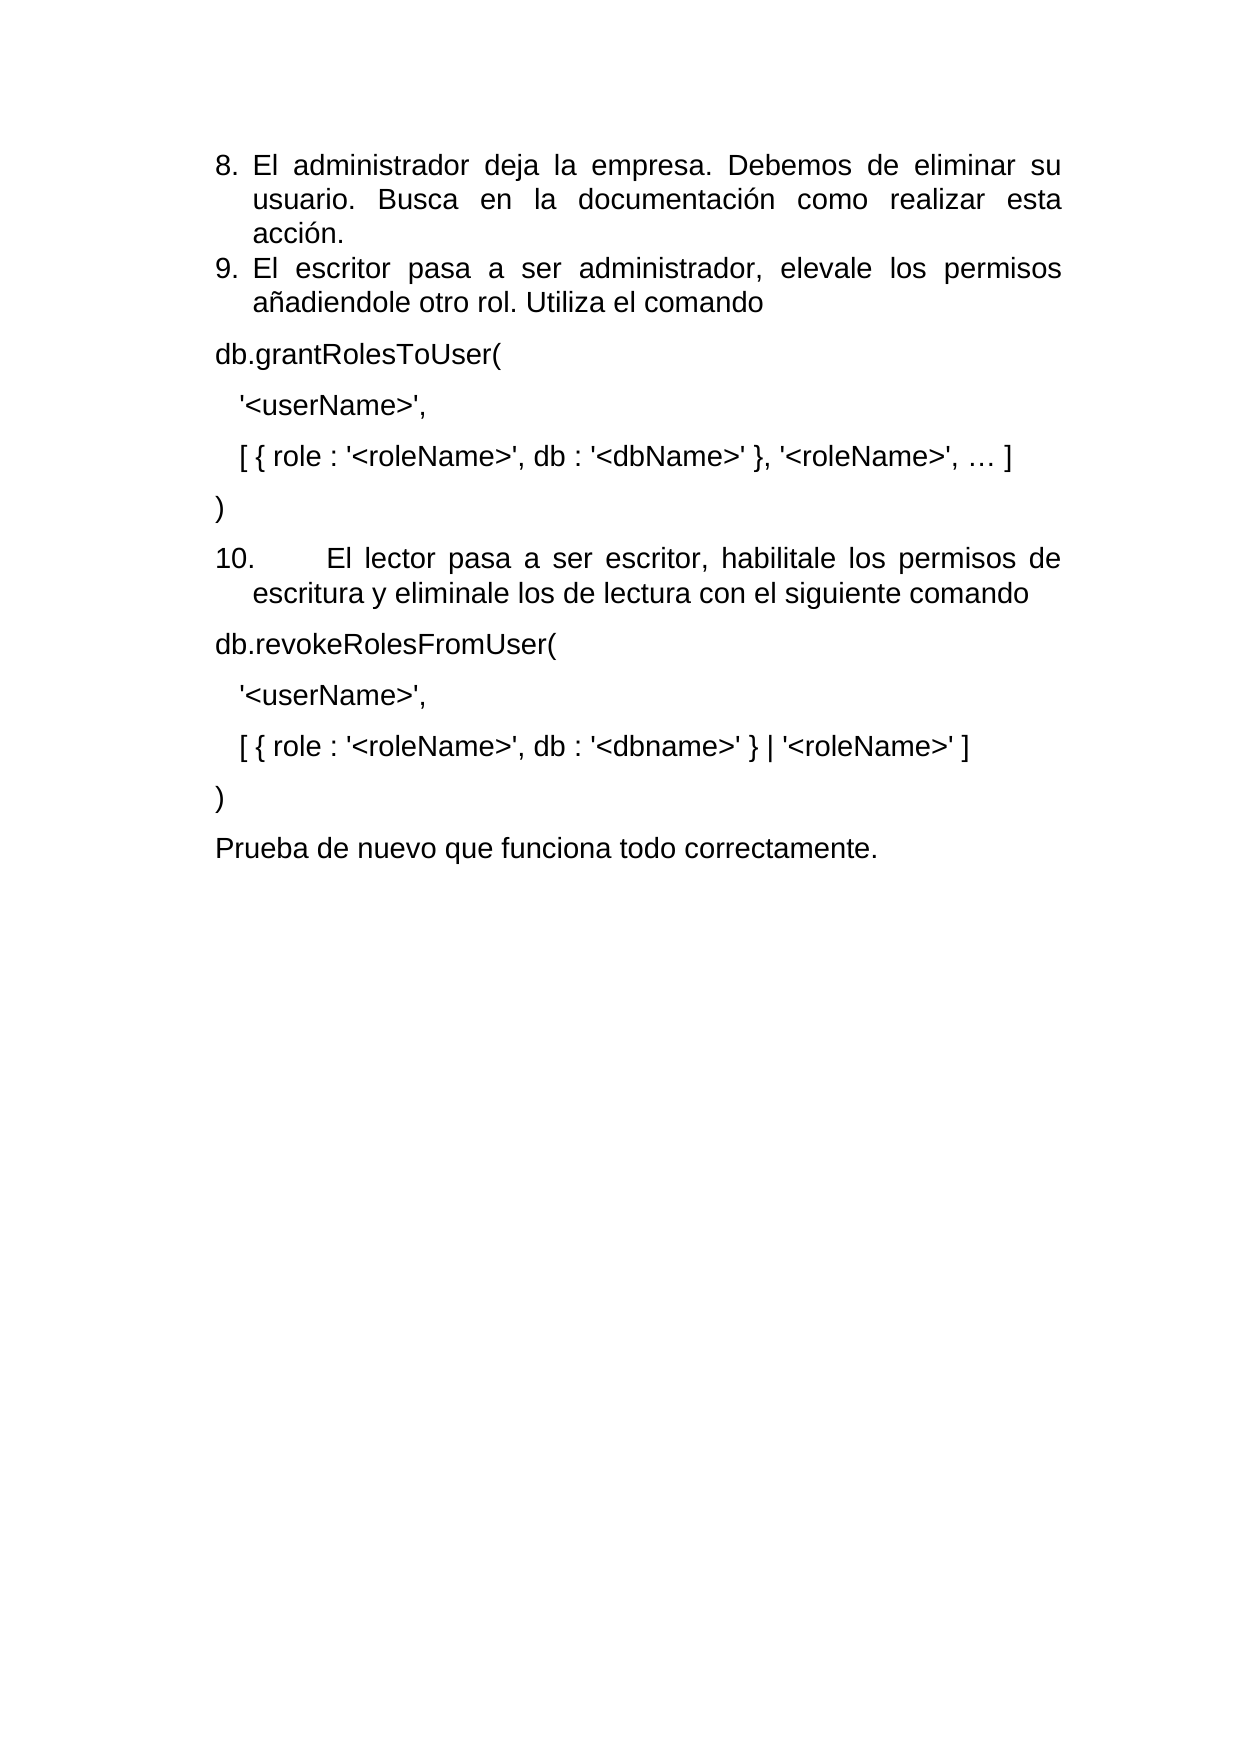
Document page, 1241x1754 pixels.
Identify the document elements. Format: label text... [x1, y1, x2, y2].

text Prueba de nuevo que funciona todo correctamente. [215, 831, 1063, 865]
text '<userName>', [215, 678, 1063, 712]
list El escritor pasa a ser administrador, elevale los permisos añadiendole otro rol. Utiliza el comando [215, 251, 1063, 319]
text ) [215, 780, 1063, 814]
list El lector pasa a ser escritor, habilitale los permisos de escritura y eliminale los de lectura con el siguiente comando [215, 541, 1063, 609]
text [ { role : '<roleName>', db : '<dbName>' }, '<roleName>', … ] [215, 439, 1063, 472]
text db.revokeRolesFromUser( [215, 627, 1063, 660]
list El administrador deja la empresa. Debemos de eliminar su usuario. Busca en la documentación como realizar esta acción. [215, 148, 1063, 250]
text [ { role : '<roleName>', db : '<dbname>' } | '<roleName>' ] [215, 729, 1063, 763]
text ) [215, 490, 1063, 524]
text db.grantRolesToUser( [215, 337, 1063, 370]
text '<userName>', [215, 388, 1063, 421]
